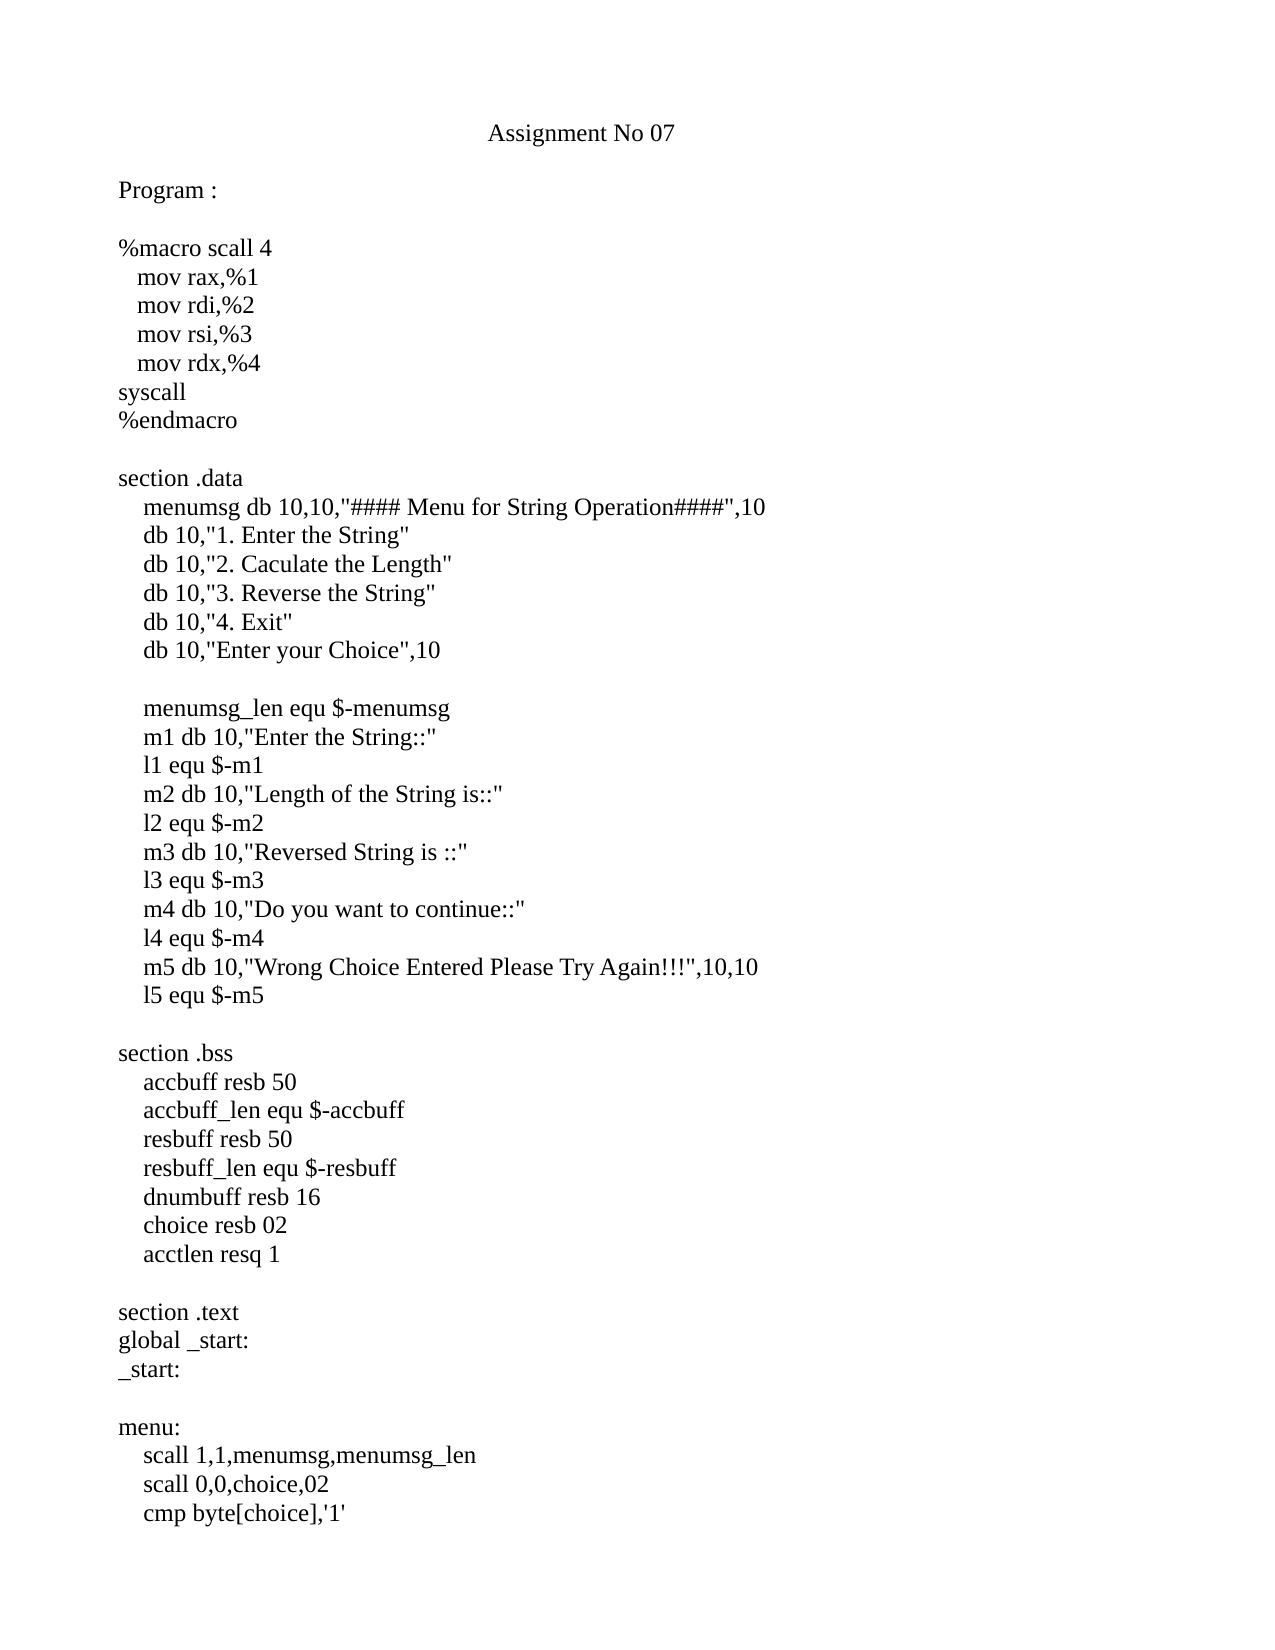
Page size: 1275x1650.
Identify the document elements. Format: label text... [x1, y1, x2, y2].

text menumsg_len equ $-menumsg [118, 693, 1157, 722]
text mov rax,%1 [118, 262, 1157, 291]
text db 10,"2. Caculate the Length" [118, 549, 1157, 578]
text acctlen resq 1 [118, 1239, 1157, 1268]
text choice resb 02 [118, 1211, 1157, 1239]
text db 10,"Enter your Choice",10 [118, 636, 1157, 664]
text mov rdx,%4 [118, 348, 1157, 377]
text db 10,"3. Reverse the String" [118, 578, 1157, 607]
text _start: [118, 1354, 1157, 1383]
text global _start: [118, 1326, 1157, 1354]
text accbuff_len equ $-accbuff [118, 1096, 1157, 1124]
text resbuff_len equ $-resbuff [118, 1153, 1157, 1182]
text Assignment No 07 [118, 118, 1157, 147]
text l3 equ $-m3 [118, 866, 1157, 894]
text %endmacro [118, 406, 1157, 434]
text scall 1,1,menumsg,menumsg_len [118, 1441, 1157, 1469]
text l1 equ $-m1 [118, 751, 1157, 779]
text accbuff resb 50 [118, 1067, 1157, 1096]
text m1 db 10,"Enter the String::" [118, 722, 1157, 751]
text db 10,"4. Exit" [118, 607, 1157, 636]
text dnumbuff resb 16 [118, 1182, 1157, 1211]
text m5 db 10,"Wrong Choice Entered Please Try Again!!!",10,10 [118, 952, 1157, 981]
text scall 0,0,choice,02 [118, 1469, 1157, 1498]
text resbuff resb 50 [118, 1124, 1157, 1153]
text menu: [118, 1412, 1157, 1441]
text section .text [118, 1297, 1157, 1326]
text menumsg db 10,10,"#### Menu for String Operation####",10 [118, 492, 1157, 521]
text db 10,"1. Enter the String" [118, 521, 1157, 549]
text m4 db 10,"Do you want to continue::" [118, 894, 1157, 923]
text cmp byte[choice],'1' [118, 1498, 1157, 1527]
text m2 db 10,"Length of the String is::" [118, 779, 1157, 808]
text mov rsi,%3 [118, 319, 1157, 348]
text Program : [118, 176, 1157, 204]
text syscall [118, 377, 1157, 406]
text %macro scall 4 [118, 233, 1157, 262]
text section .data [118, 463, 1157, 492]
text m3 db 10,"Reversed String is ::" [118, 837, 1157, 866]
text l4 equ $-m4 [118, 923, 1157, 952]
text mov rdi,%2 [118, 291, 1157, 319]
text l2 equ $-m2 [118, 808, 1157, 837]
text l5 equ $-m5 [118, 981, 1157, 1009]
text section .bss [118, 1038, 1157, 1067]
